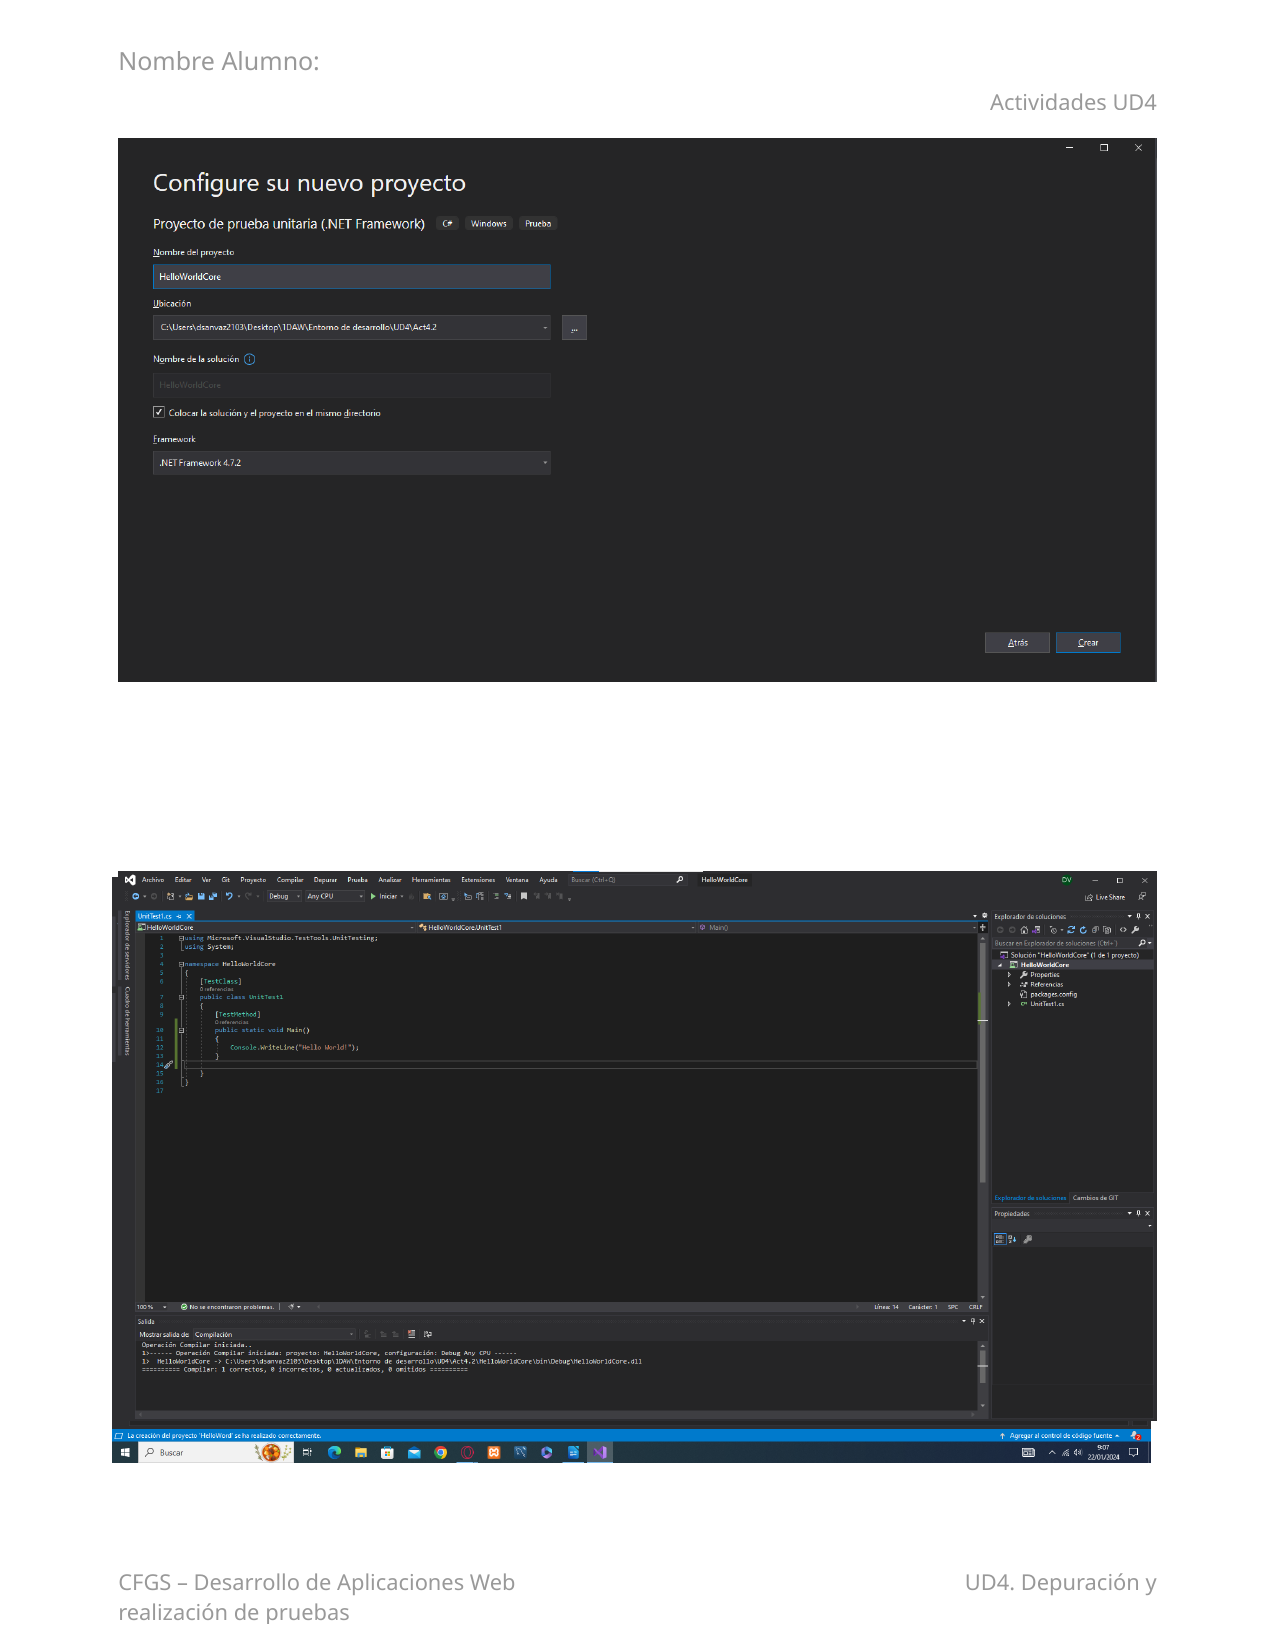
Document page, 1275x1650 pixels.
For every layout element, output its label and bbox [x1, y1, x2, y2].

picture [118, 138, 1157, 682]
picture [112, 871, 1157, 1463]
